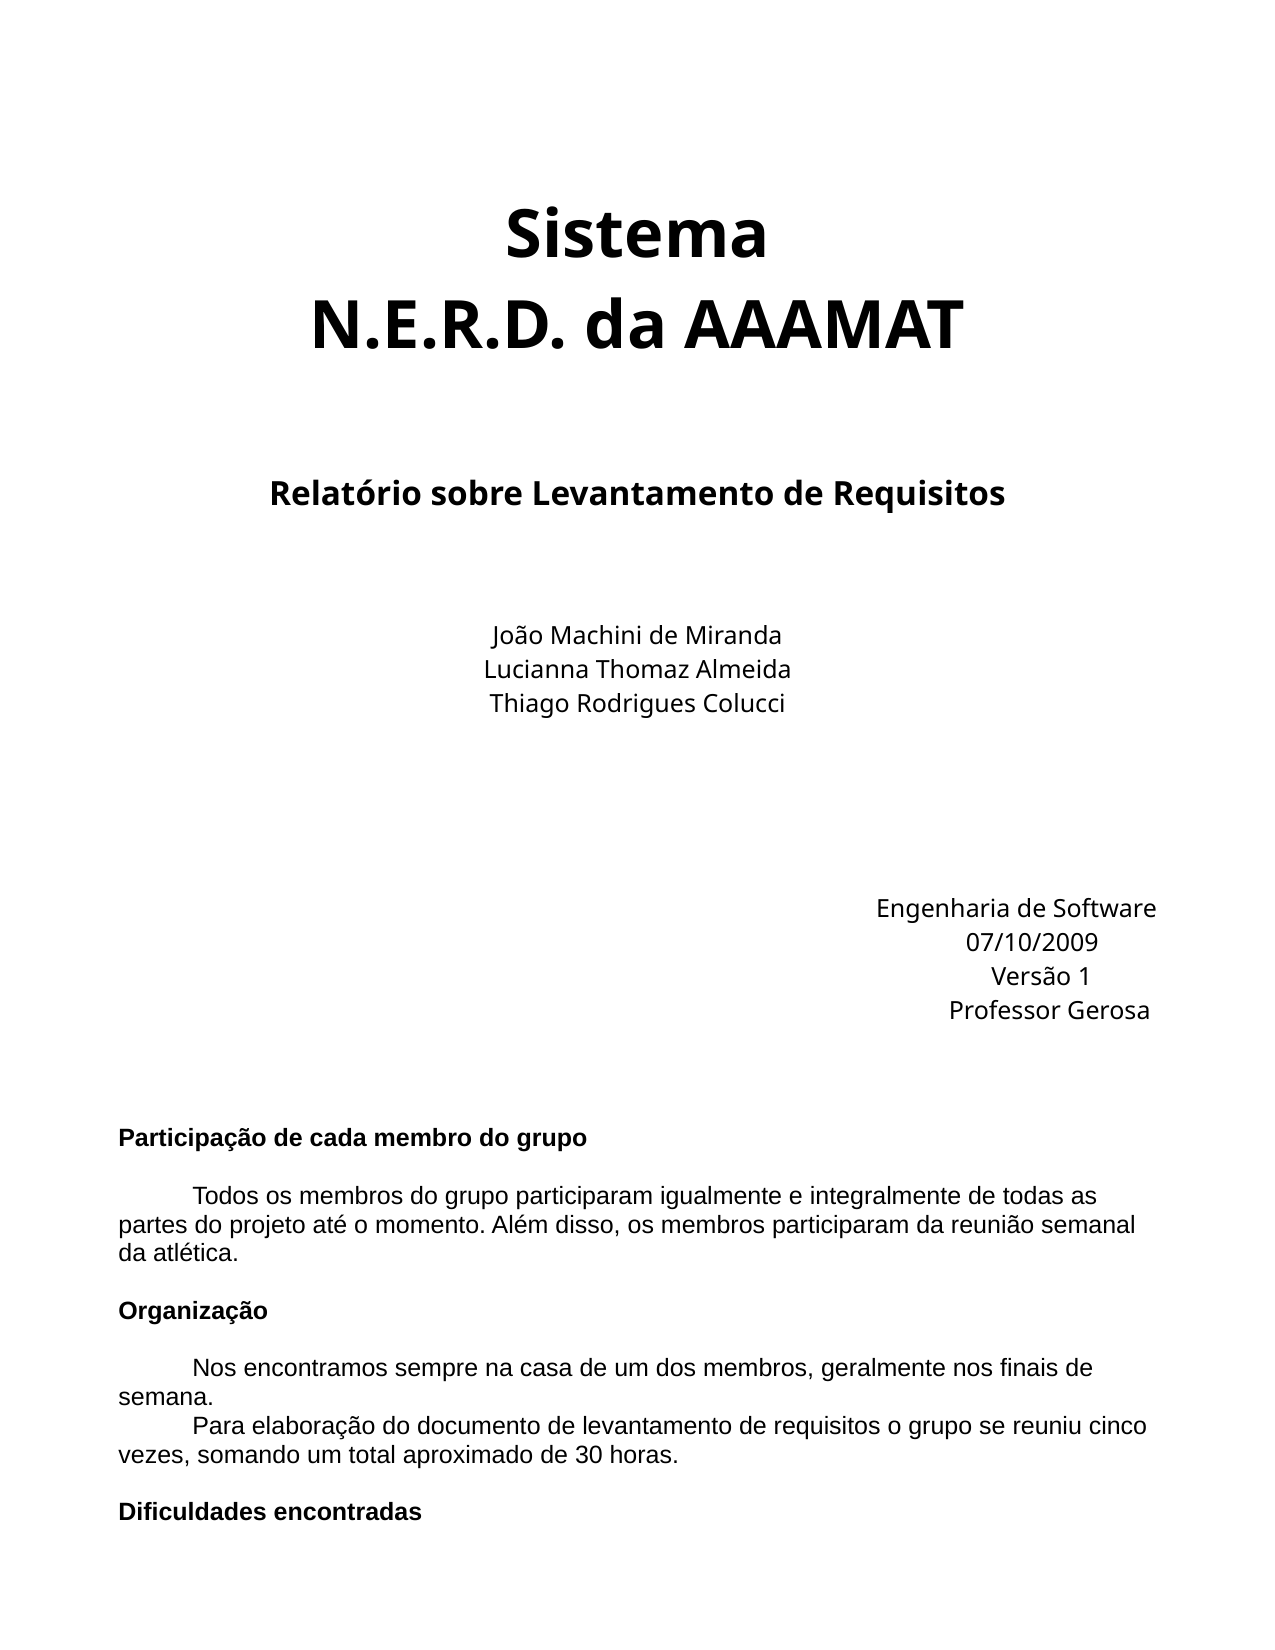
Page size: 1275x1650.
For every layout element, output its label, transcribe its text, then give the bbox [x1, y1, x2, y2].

text Todos os membros do grupo participaram igualmente e integralmente de todas as partes do projeto até o momento. Além disso, os membros participaram da reunião semanal da atlética. [118, 1181, 1157, 1267]
text Participação de cada membro do grupo [118, 1123, 1157, 1152]
text Engenharia de Software [118, 890, 1157, 924]
text Organização [118, 1296, 1157, 1324]
text Dificuldades encontradas [118, 1497, 1157, 1526]
text Sistema [118, 186, 1157, 277]
text Lucianna Thomaz Almeida [118, 652, 1157, 686]
text Professor Gerosa [118, 992, 1157, 1026]
text Versão 1 [118, 958, 1157, 992]
text Para elaboração do documento de levantamento de requisitos o grupo se reuniu cinco vezes, somando um total aproximado de 30 horas. [118, 1411, 1157, 1468]
text 07/10/2009 [118, 924, 1157, 958]
text Relatório sobre Levantamento de Requisitos [118, 470, 1157, 516]
text João Machini de Miranda [118, 618, 1157, 652]
text Nos encontramos sempre na casa de um dos membros, geralmente nos finais de semana. [118, 1353, 1157, 1411]
text Thiago Rodrigues Colucci [118, 686, 1157, 720]
text N.E.R.D. da AAAMAT [118, 277, 1157, 368]
